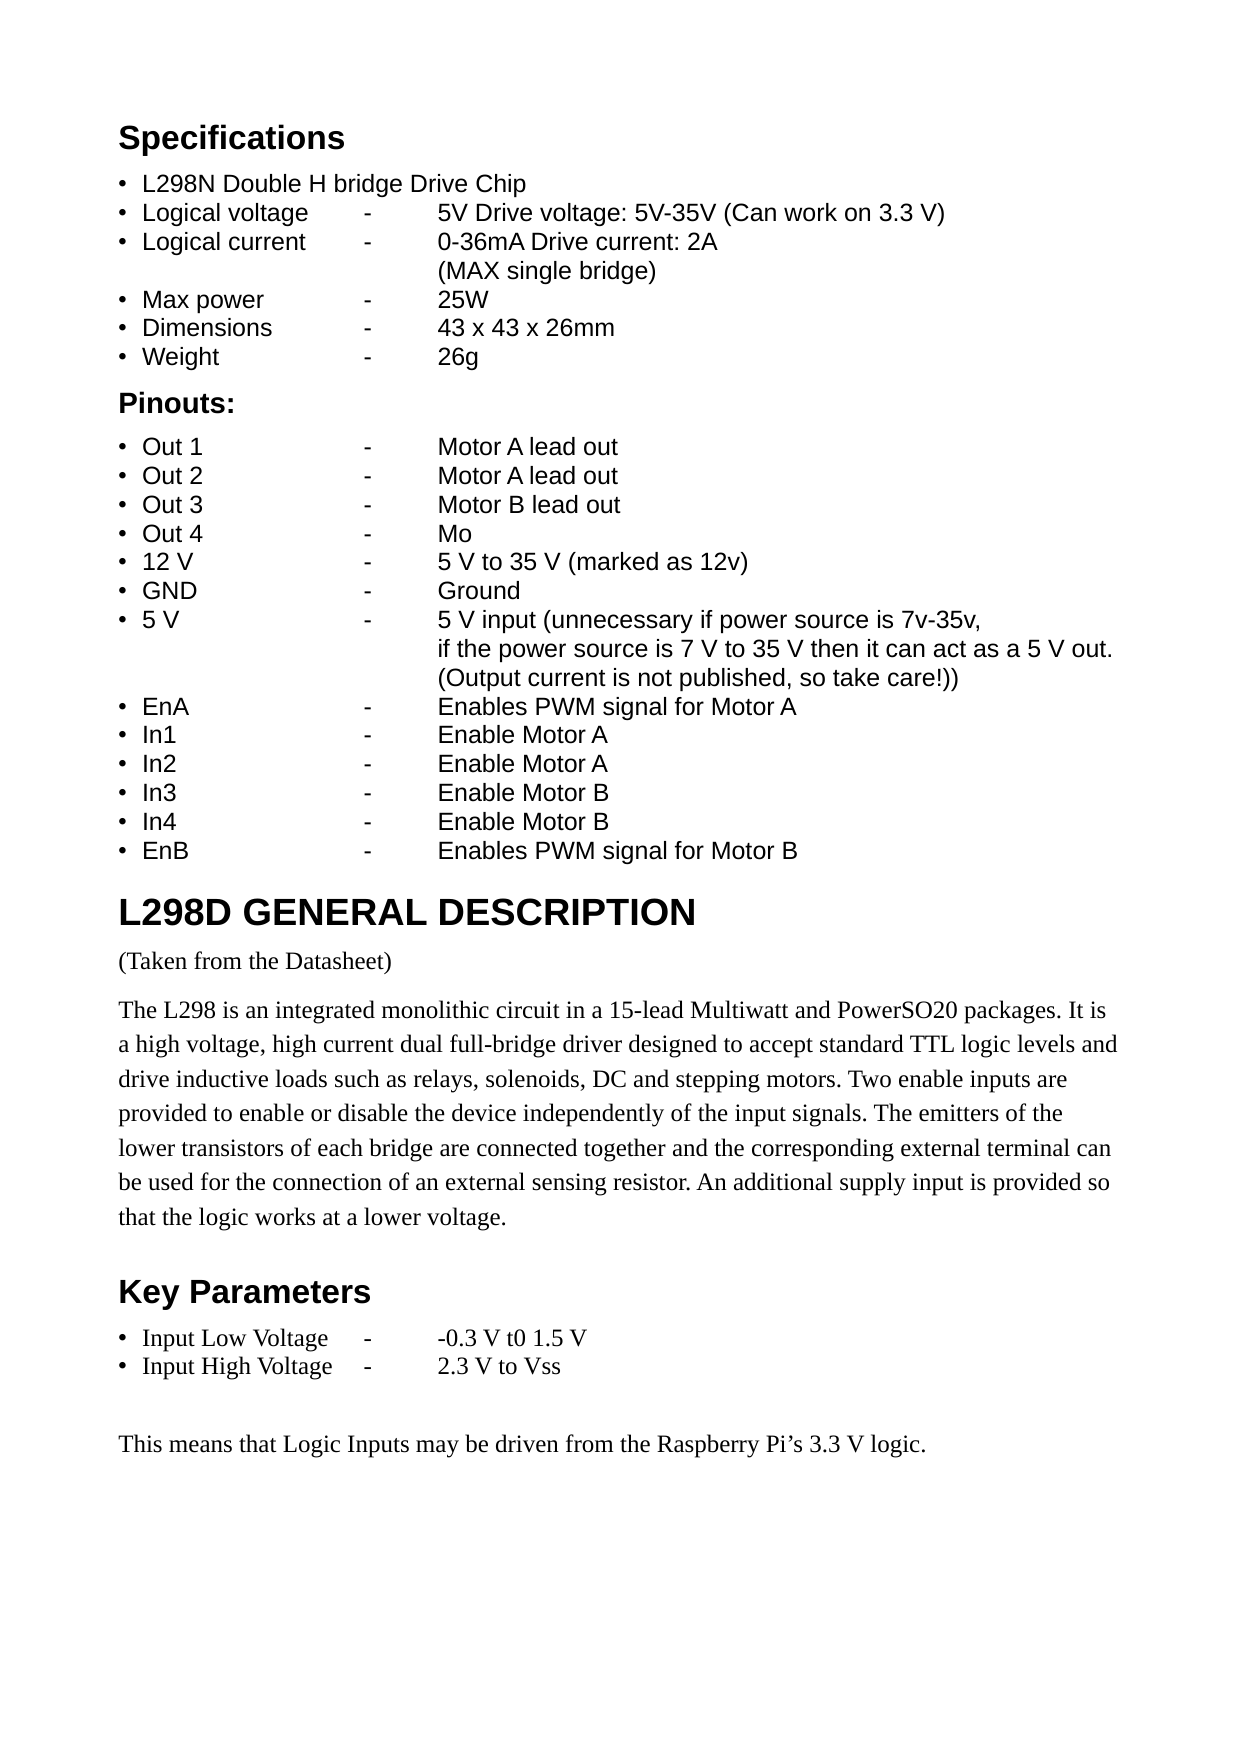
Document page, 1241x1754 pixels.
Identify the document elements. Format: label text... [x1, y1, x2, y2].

list In2 - Enable Motor A [118, 749, 1122, 778]
list In4 - Enable Motor B [118, 807, 1122, 836]
list Out 1 - Motor A lead out [118, 432, 1122, 461]
list Input Low Voltage - -0.3 V t0 1.5 V [118, 1323, 1122, 1351]
text This means that Logic Inputs may be driven from the Raspberry Pi’s 3.3 V logic. [118, 1429, 1122, 1458]
list Weight - 26g [118, 342, 1122, 371]
list L298N Double H bridge Drive Chip [118, 169, 1122, 198]
list 12 V - 5 V to 35 V (marked as 12v) [118, 547, 1122, 576]
list EnB - Enables PWM signal for Motor B [118, 836, 1122, 864]
list Dimensions - 43 x 43 x 26mm [118, 313, 1122, 342]
list Max power - 25W [118, 284, 1122, 313]
list Out 4 - Mo [118, 518, 1122, 547]
subtitle Specifications [118, 118, 1122, 157]
subtitle Pinouts: [118, 386, 1122, 419]
list Logical voltage - 5V Drive voltage: 5V-35V (Can work on 3.3 V) [118, 198, 1122, 227]
text (Taken from the Datasheet) [118, 946, 1122, 974]
list In1 - Enable Motor A [118, 720, 1122, 749]
list Input High Voltage - 2.3 V to Vss [118, 1351, 1122, 1380]
list Logical current - 0-36mA Drive current: 2A (MAX single bridge) [118, 227, 1122, 284]
text The L298 is an integrated monolithic circuit in a 15-lead Multiwatt and PowerSO20 packages. It is a high voltage, high current dual full-bridge driver designed to accept standard TTL logic levels and drive inductive loads such as relays, solenoids, DC and stepping motors. Two enable inputs are provided to enable or disable the device independently of the input signals. The emitters of the lower transistors of each bridge are connected together and the corresponding external terminal can be used for the connection of an external sensing resistor. An additional supply input is provided so that the logic works at a lower voltage. [118, 995, 1122, 1230]
list GND - Ground [118, 576, 1122, 605]
list Out 3 - Motor B lead out [118, 490, 1122, 518]
list EnA - Enables PWM signal for Motor A [118, 691, 1122, 720]
list In3 - Enable Motor B [118, 778, 1122, 807]
list 5 V - 5 V input (unnecessary if power source is 7v-35v, if the power source is 7 V to 35 V then it can act as a 5 V out. (Output current is not published, so take care!)) [118, 605, 1122, 691]
subtitle L298D GENERAL DESCRIPTION [118, 889, 1122, 933]
list Out 2 - Motor A lead out [118, 461, 1122, 490]
subtitle Key Parameters [118, 1272, 1122, 1310]
